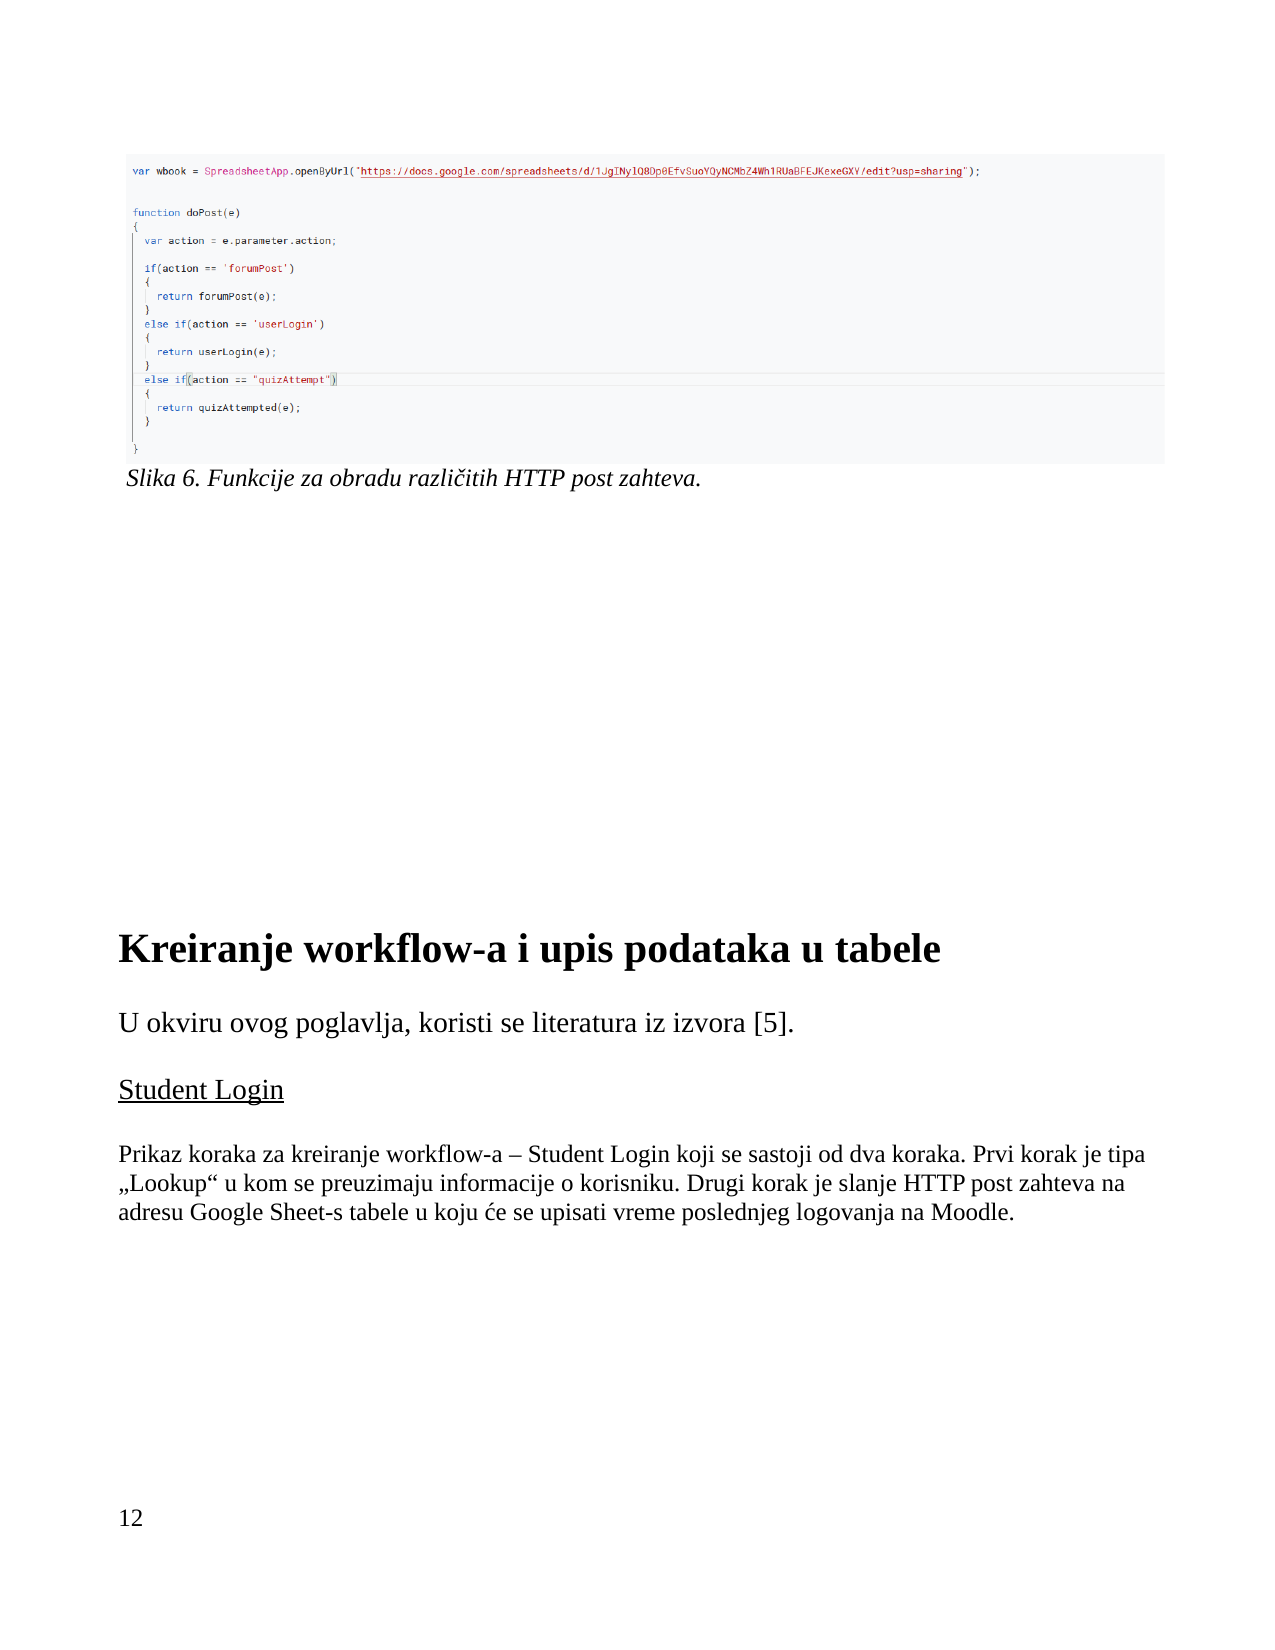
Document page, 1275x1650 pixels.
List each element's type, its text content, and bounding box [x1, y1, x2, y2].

text Prikaz koraka za kreiranje workflow-a – Student Login koji se sastoji od dva koraka. Prvi korak je tipa „Lookup“ u kom se preuzimaju informacije o korisniku. Drugi korak je slanje HTTP post zahteva na adresu Google Sheet-s tabele u koju će se upisati vreme poslednjeg logovanja na Moodle. [118, 1139, 1157, 1225]
text Student Login [118, 1072, 1157, 1106]
text Kreiranje workflow-a i upis podataka u tabele [118, 923, 1157, 971]
text Slika 6. Funkcije za obradu različitih HTTP post zahteva. [126, 464, 1165, 492]
text U okviru ovog poglavlja, koristi se literatura iz izvora [5]. [118, 1005, 1157, 1038]
picture [126, 154, 1165, 464]
